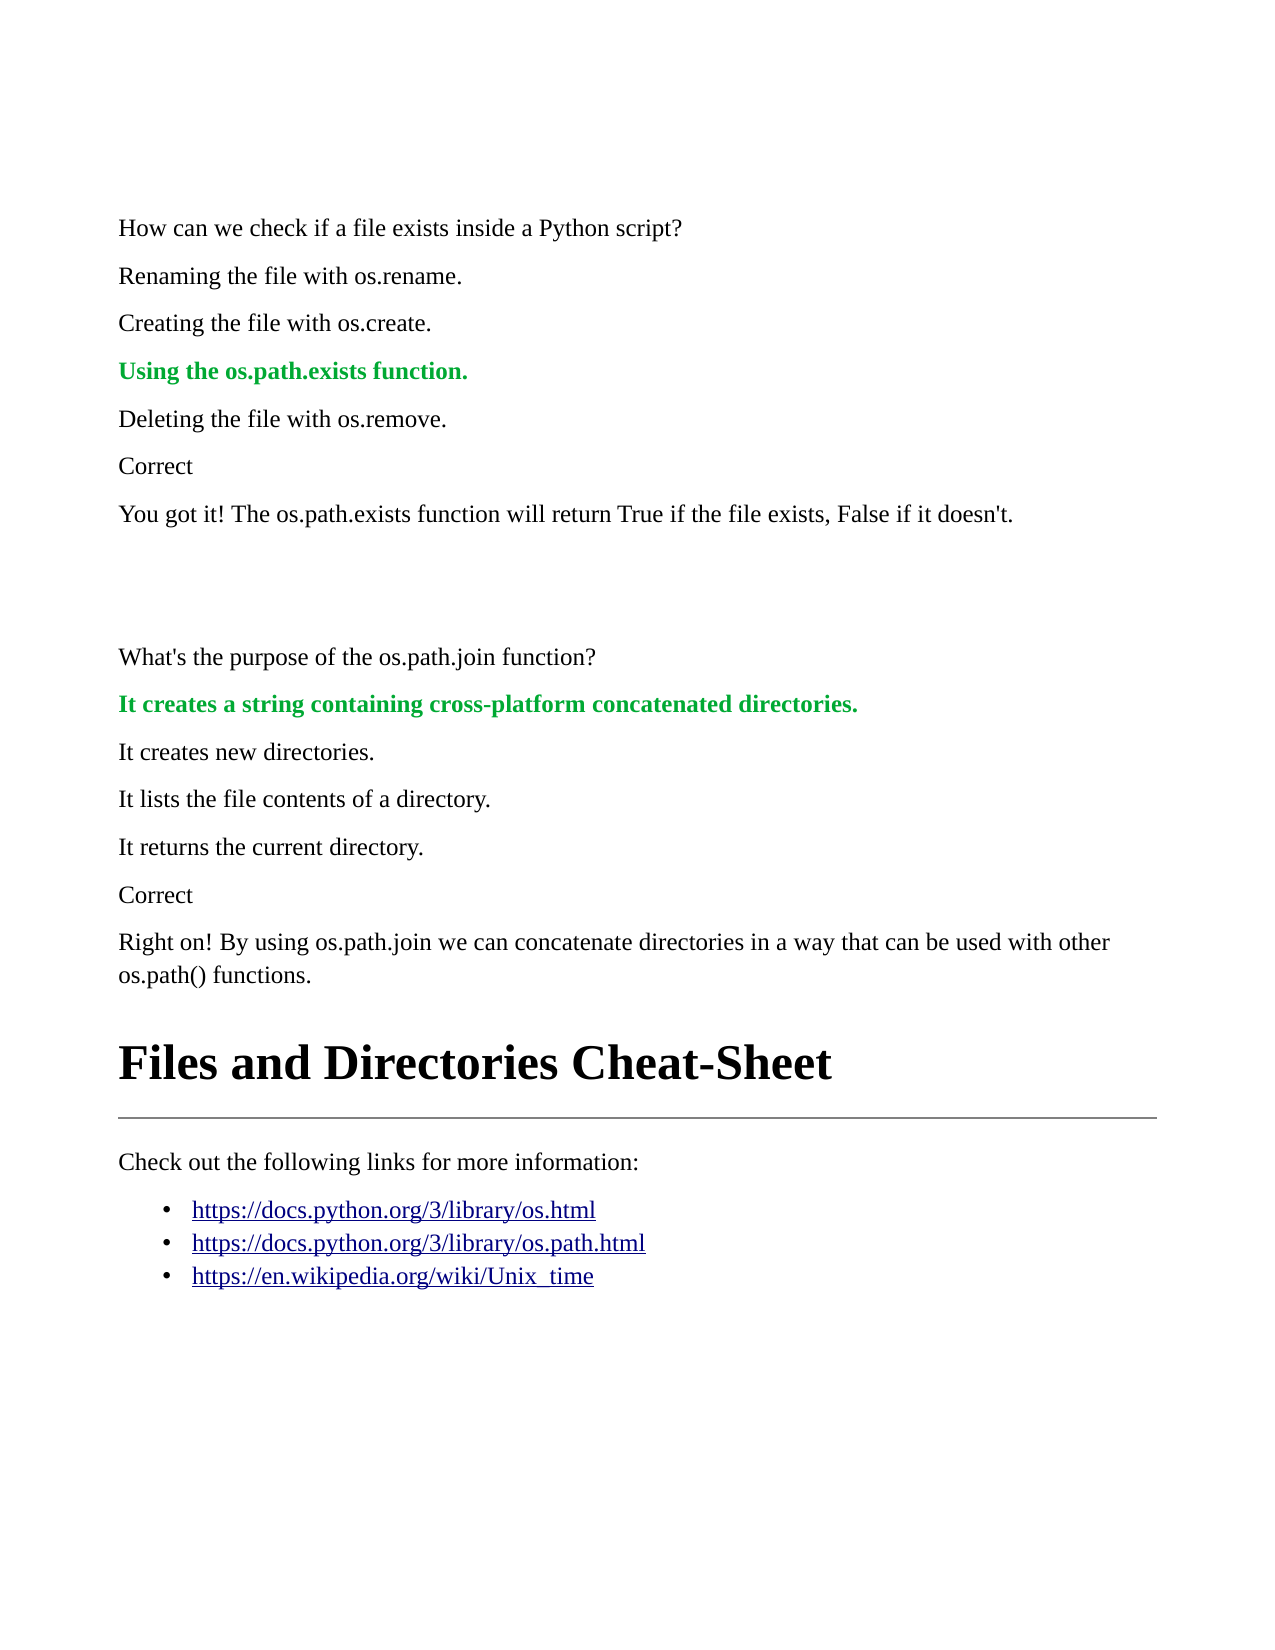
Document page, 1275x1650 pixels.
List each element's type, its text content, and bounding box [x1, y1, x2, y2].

text It creates new directories. [118, 737, 1157, 766]
text It creates a string containing cross-platform concatenated directories. [118, 689, 1157, 718]
text Correct [118, 880, 1157, 908]
text Right on! By using os.path.join we can concatenate directories in a way that can be used with other os.path() functions. [118, 927, 1157, 989]
text What's the purpose of the os.path.join function? [118, 642, 1157, 671]
text Creating the file with os.create. [118, 308, 1157, 337]
text You got it! The os.path.exists function will return True if the file exists, False if it doesn't. [118, 499, 1157, 528]
list https://docs.python.org/3/library/os.path.html [162, 1228, 1157, 1257]
subtitle Files and Directories Cheat-Sheet [118, 1033, 1157, 1091]
text Using the os.path.exists function. [118, 356, 1157, 385]
text Check out the following links for more information: [118, 1147, 1157, 1176]
list https://en.wikipedia.org/wiki/Unix_time [162, 1261, 1157, 1290]
list https://docs.python.org/3/library/os.html [162, 1195, 1157, 1224]
text Deleting the file with os.remove. [118, 404, 1157, 432]
text It returns the current directory. [118, 832, 1157, 861]
text It lists the file contents of a directory. [118, 784, 1157, 813]
text How can we check if a file exists inside a Python script? [118, 213, 1157, 242]
text Renaming the file with os.rename. [118, 261, 1157, 290]
text Correct [118, 451, 1157, 480]
